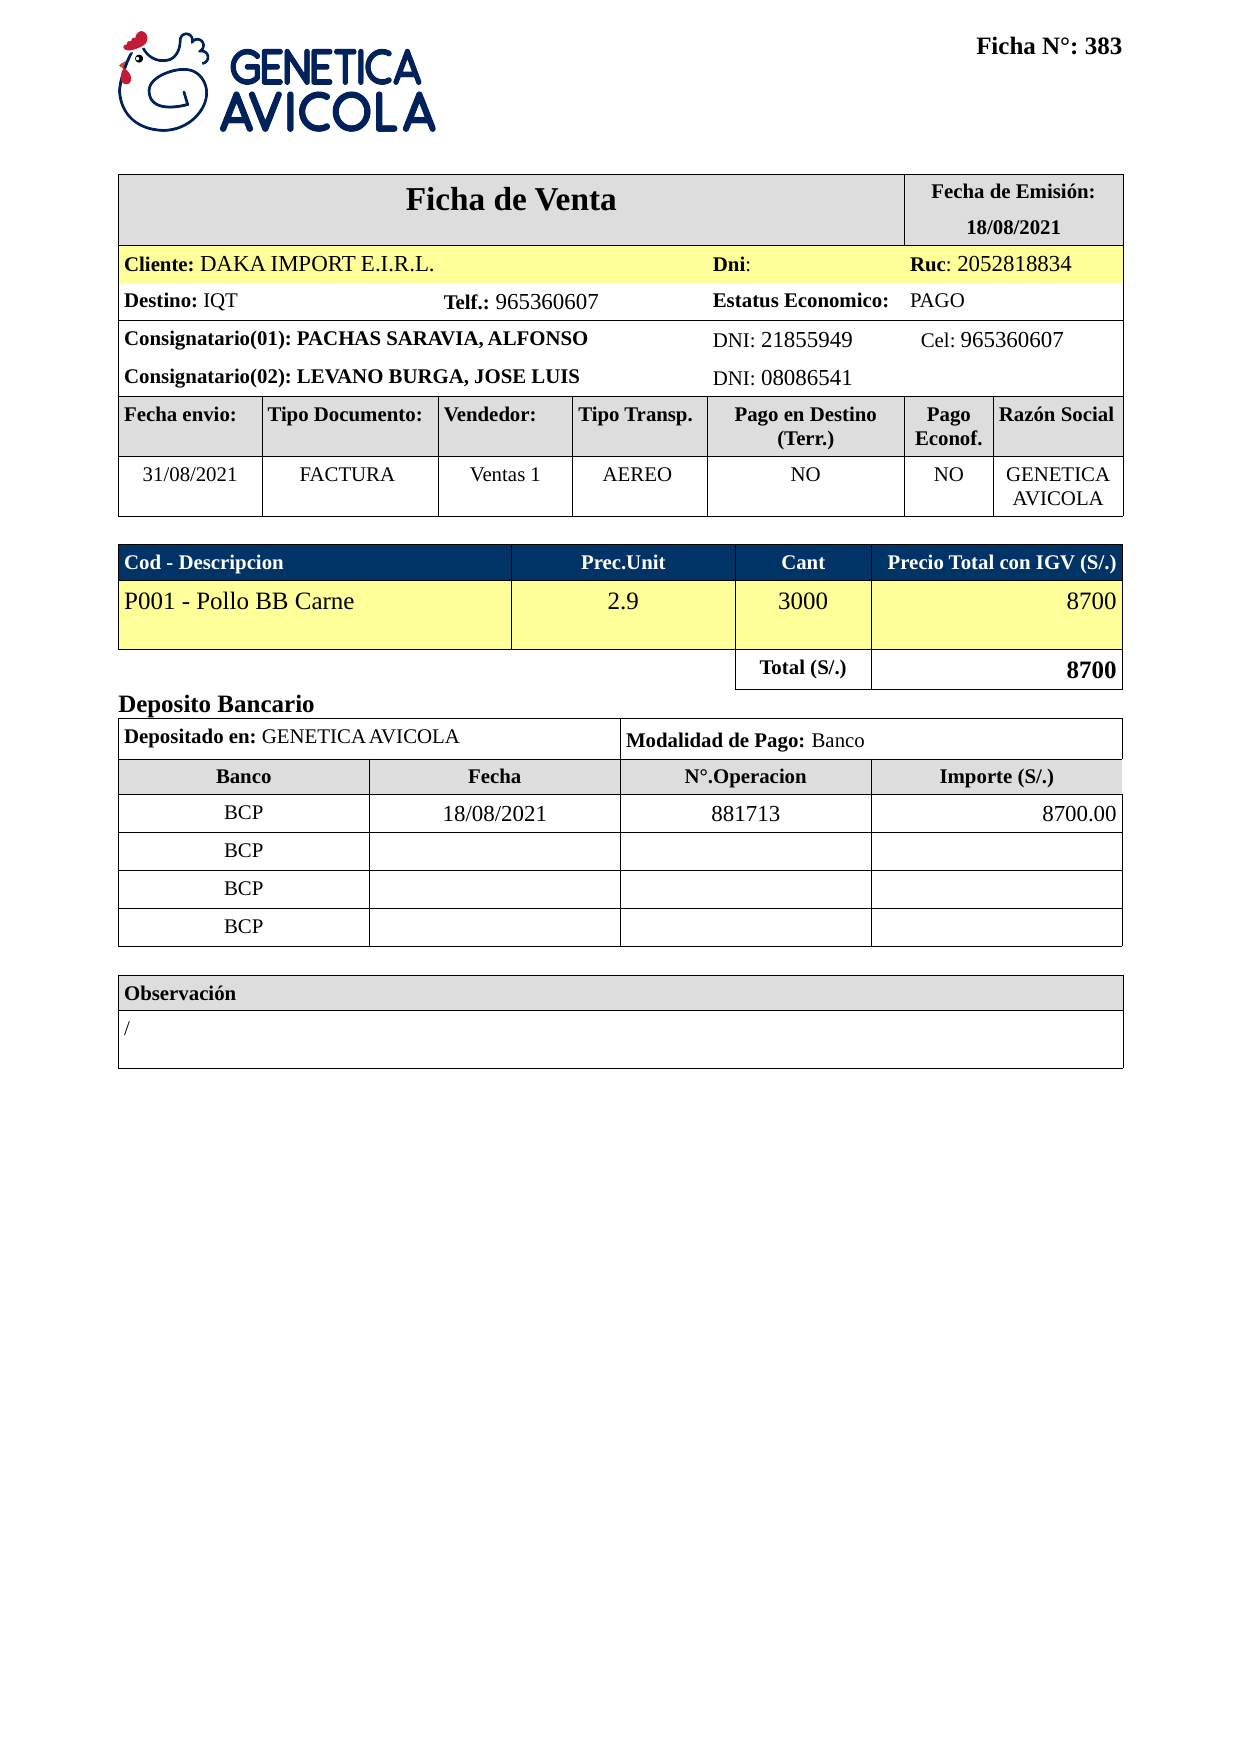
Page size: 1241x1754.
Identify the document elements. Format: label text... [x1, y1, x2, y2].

table_cell 31/08/2021 [119, 457, 262, 516]
text Deposito Bancario [118, 689, 1122, 718]
table_header Ficha de Venta [119, 175, 904, 245]
table_cell [370, 871, 620, 908]
table_cell NO [708, 457, 904, 516]
table_cell 8700 [872, 581, 1122, 649]
table_header Precio Total con IGV (S/.) [872, 545, 1122, 580]
table_cell [872, 909, 1122, 946]
table_cell DNI: 08086541 [707, 358, 1123, 396]
table_cell GENETICA AVICOLA [994, 457, 1123, 516]
table_cell Ventas 1 [439, 457, 572, 516]
table_cell Pago Econof. [905, 397, 993, 456]
table_cell P001 - Pollo BB Carne [119, 581, 511, 649]
table_header Cod - Descripcion [119, 545, 511, 580]
table_cell [511, 650, 735, 689]
table_cell Razón Social [994, 397, 1123, 456]
table_cell 3000 [736, 581, 871, 649]
table_cell Pago en Destino (Terr.) [708, 397, 904, 456]
table_cell [118, 650, 511, 689]
table_header Fecha de Emisión: [905, 175, 1123, 209]
table_cell 18/08/2021 [370, 795, 620, 832]
table_cell Telf.: 965360607 [438, 283, 707, 320]
table_cell Fecha envio: [119, 397, 262, 456]
table_cell Vendedor: [439, 397, 572, 456]
table_cell BCP [119, 871, 369, 908]
table_cell 881713 [621, 795, 871, 832]
table_cell Consignatario(02): LEVANO BURGA, JOSE LUIS [119, 358, 707, 396]
table_cell [872, 871, 1122, 908]
table_cell BCP [119, 833, 369, 870]
table_cell / [119, 1011, 1123, 1067]
table_cell Banco [119, 760, 369, 794]
table_cell [621, 833, 871, 870]
table_cell Estatus Economico: [707, 283, 904, 320]
table_cell [621, 871, 871, 908]
table_header Observación [119, 976, 1123, 1010]
table_cell Total (S/.) [736, 650, 871, 689]
table_cell Fecha [370, 760, 620, 794]
table_cell 2.9 [512, 581, 735, 649]
table_cell [370, 909, 620, 946]
table_cell NO [905, 457, 993, 516]
table_cell Cel: 965360607 [915, 321, 1123, 358]
table_cell FACTURA [263, 457, 438, 516]
table_header Depositado en: GENETICA AVICOLA [119, 719, 620, 758]
table_cell AEREO [573, 457, 707, 516]
picture [118, 31, 436, 132]
table_cell DNI: 21855949 [707, 321, 915, 358]
table_cell BCP [119, 795, 369, 832]
table_cell 8700.00 [872, 795, 1122, 832]
table_header Prec.Unit [512, 545, 735, 580]
table_cell Tipo Transp. [573, 397, 707, 456]
table_cell N°.Operacion [621, 760, 871, 794]
table_cell 18/08/2021 [905, 209, 1123, 245]
table_cell Destino: IQT [119, 283, 438, 320]
table_cell [621, 909, 871, 946]
table_cell Importe (S/.) [872, 760, 1122, 794]
table_cell [370, 833, 620, 870]
table_header Modalidad de Pago: Banco [621, 719, 1122, 758]
table_cell BCP [119, 909, 369, 946]
table_cell Tipo Documento: [263, 397, 438, 456]
table_cell Cliente: DAKA IMPORT E.I.R.L. [119, 246, 707, 283]
table_header Cant [736, 545, 871, 580]
table_cell 8700 [872, 650, 1122, 689]
table_cell Dni: [707, 246, 904, 283]
table_cell PAGO [904, 283, 1123, 320]
table_cell [872, 833, 1122, 870]
table_cell Consignatario(01): PACHAS SARAVIA, ALFONSO [119, 321, 707, 358]
table_cell Ruc: 2052818834 [904, 246, 1123, 283]
